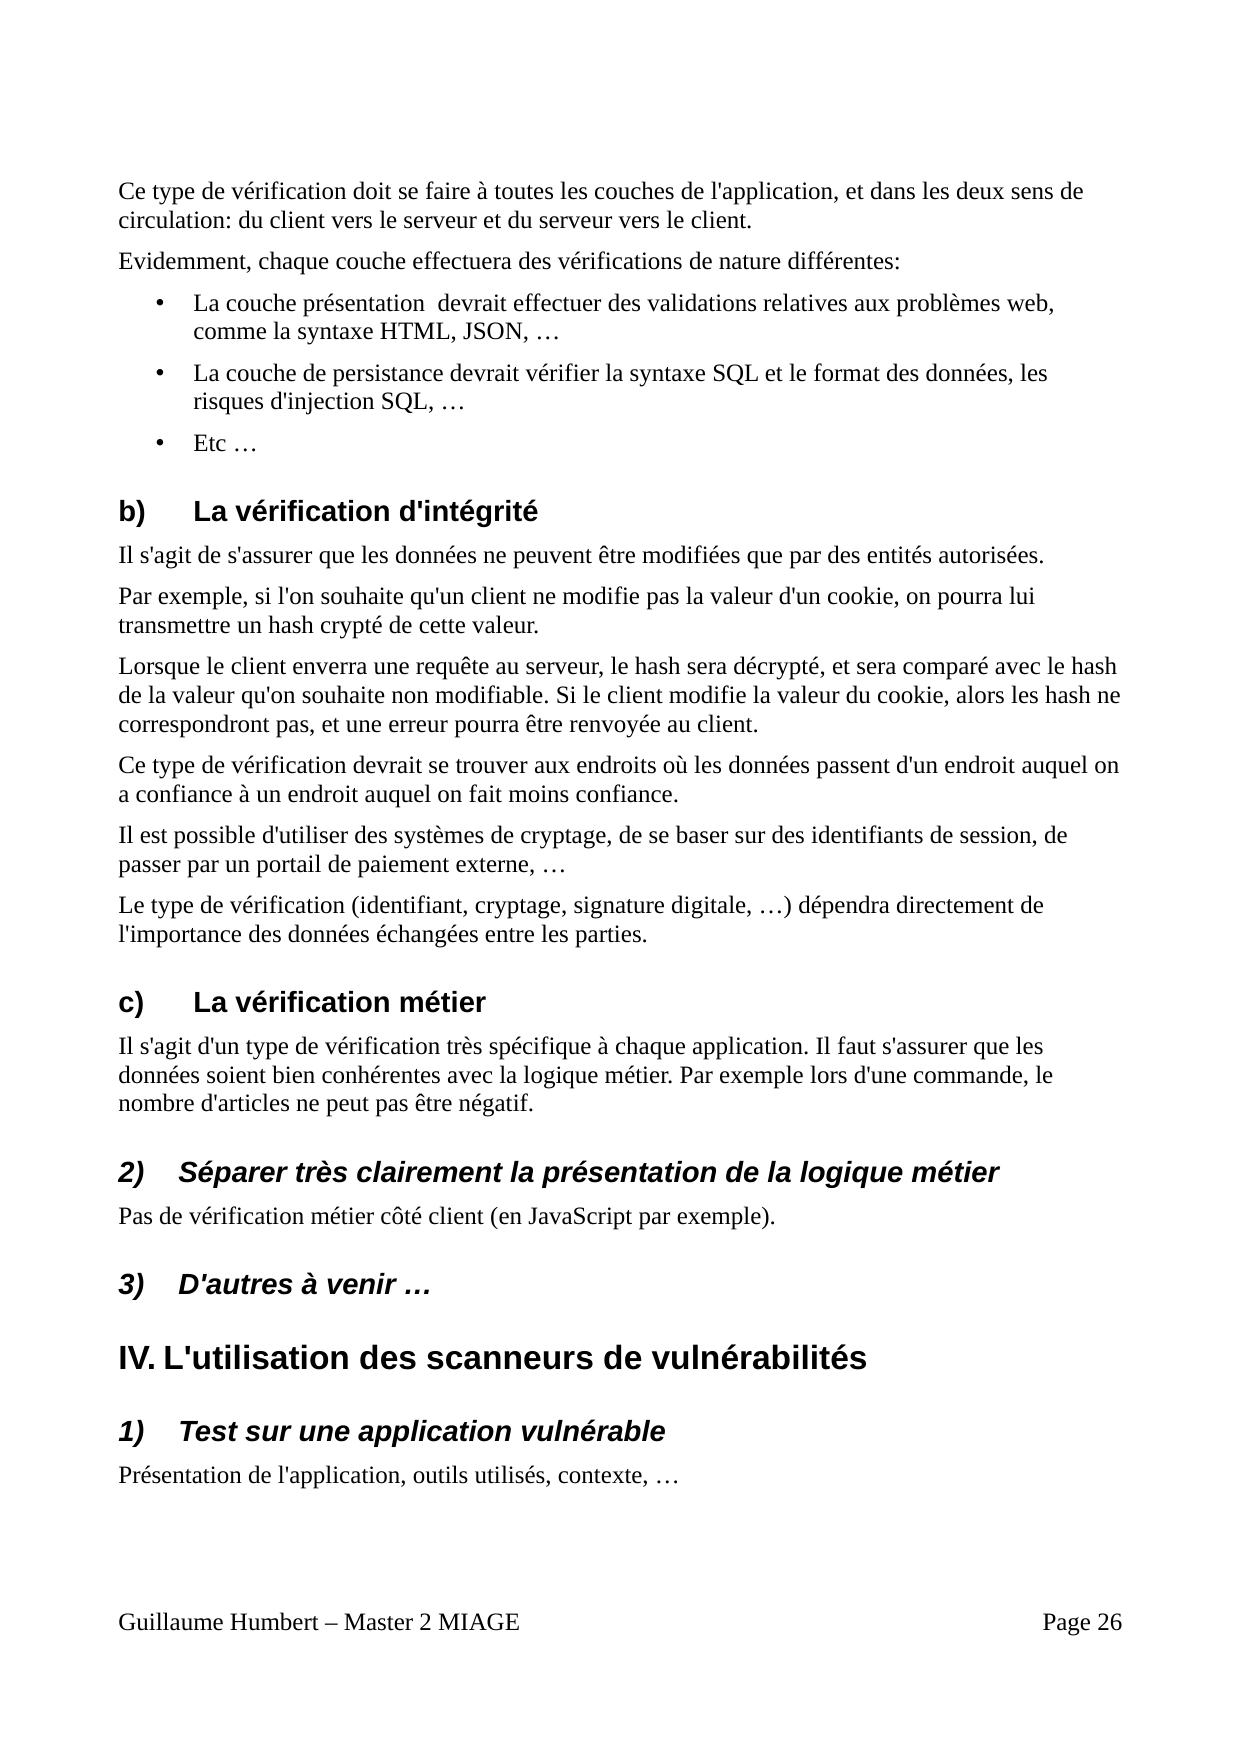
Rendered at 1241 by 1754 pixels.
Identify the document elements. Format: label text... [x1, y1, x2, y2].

list Etc … [156, 428, 1122, 456]
text Il s'agit de s'assurer que les données ne peuvent être modifiées que par des entités autorisées. [118, 540, 1122, 569]
text Il est possible d'utiliser des systèmes de cryptage, de se baser sur des identifiants de session, de passer par un portail de paiement externe, … [118, 820, 1122, 877]
subtitle Test sur une application vulnérable [118, 1414, 1122, 1448]
text Ce type de vérification doit se faire à toutes les couches de l'application, et dans les deux sens de circulation: du client vers le serveur et du serveur vers le client. [118, 176, 1122, 234]
subtitle La vérification métier [118, 985, 1122, 1018]
text Pas de vérification métier côté client (en JavaScript par exemple). [118, 1201, 1122, 1229]
subtitle La vérification d'intégrité [118, 494, 1122, 527]
list La couche présentation devrait effectuer des validations relatives aux problèmes web, comme la syntaxe HTML, JSON, … [156, 288, 1122, 345]
text Lorsque le client enverra une requête au serveur, le hash sera décrypté, et sera comparé avec le hash de la valeur qu'on souhaite non modifiable. Si le client modifie la valeur du cookie, alors les hash ne correspondront pas, et une erreur pourra être renvoyée au client. [118, 651, 1122, 737]
subtitle D'autres à venir … [118, 1267, 1122, 1301]
text Il s'agit d'un type de vérification très spécifique à chaque application. Il faut s'assurer que les données soient bien conhérentes avec la logique métier. Par exemple lors d'une commande, le nombre d'articles ne peut pas être négatif. [118, 1031, 1122, 1117]
text Ce type de vérification devrait se trouver aux endroits où les données passent d'un endroit auquel on a confiance à un endroit auquel on fait moins confiance. [118, 750, 1122, 807]
subtitle L'utilisation des scanneurs de vulnérabilités [118, 1338, 1122, 1377]
text Présentation de l'application, outils utilisés, contexte, … [118, 1460, 1122, 1489]
text Le type de vérification (identifiant, cryptage, signature digitale, …) dépendra directement de l'importance des données échangées entre les parties. [118, 890, 1122, 947]
text Par exemple, si l'on souhaite qu'un client ne modifie pas la valeur d'un cookie, on pourra lui transmettre un hash crypté de cette valeur. [118, 581, 1122, 639]
subtitle Séparer très clairement la présentation de la logique métier [118, 1155, 1122, 1188]
list La couche de persistance devrait vérifier la syntaxe SQL et le format des données, les risques d'injection SQL, … [156, 358, 1122, 415]
text Evidemment, chaque couche effectuera des vérifications de nature différentes: [118, 246, 1122, 275]
